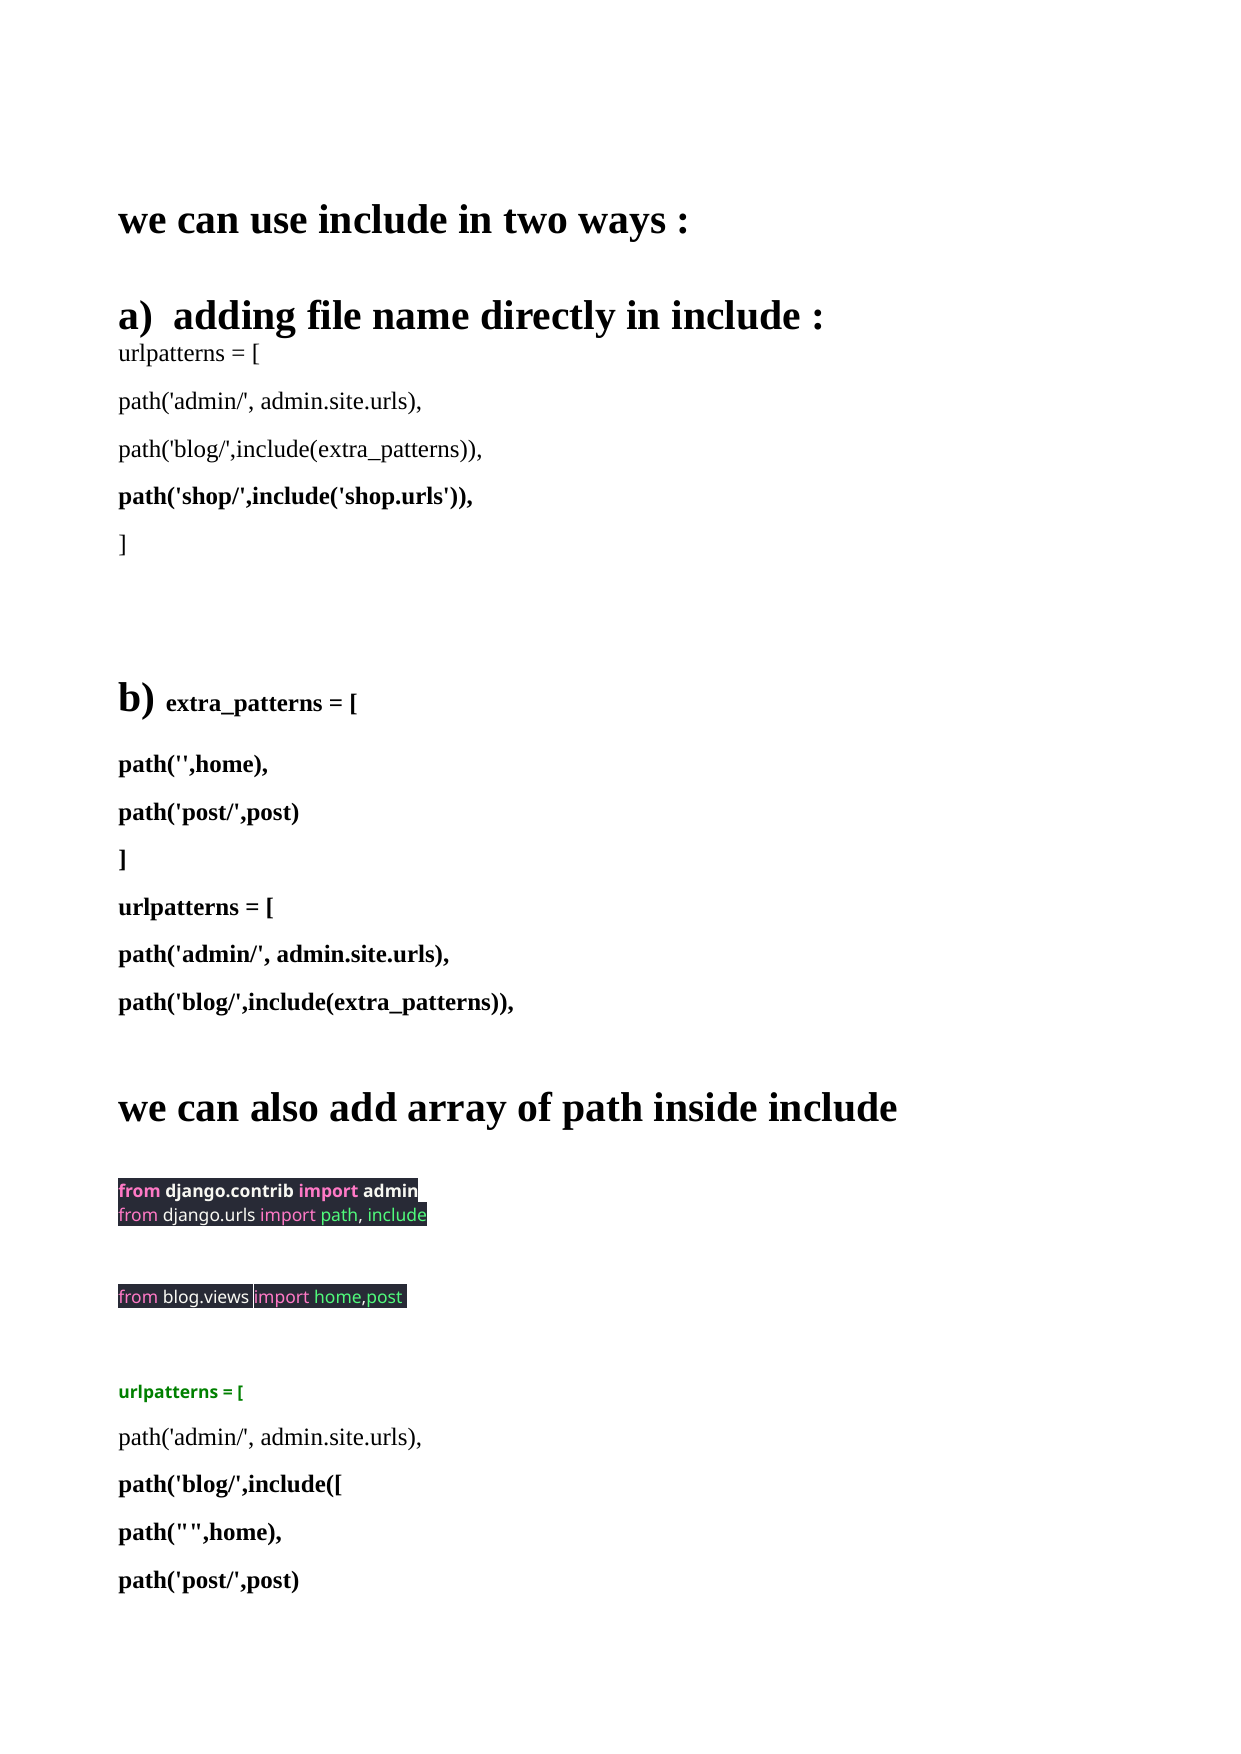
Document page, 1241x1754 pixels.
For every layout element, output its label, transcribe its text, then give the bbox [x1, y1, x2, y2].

text a) adding file name directly in include : [118, 291, 1122, 338]
text urlpatterns = [ [118, 1380, 1122, 1404]
text from blog.views import home,post [118, 1284, 1122, 1308]
text path('blog/',include([ [118, 1469, 1122, 1498]
text path('shop/',include('shop.urls')), [118, 481, 1122, 510]
text path('blog/',include(extra_patterns)), [118, 987, 1122, 1016]
text path('',home), [118, 749, 1122, 778]
text path('admin/', admin.site.urls), [118, 386, 1122, 415]
text from django.contrib import admin [118, 1178, 1122, 1202]
text ] [118, 529, 1122, 558]
text path('post/',post) [118, 1565, 1122, 1593]
text we can use include in two ways : [118, 195, 1122, 243]
text path('blog/',include(extra_patterns)), [118, 434, 1122, 462]
text path('post/',post) [118, 797, 1122, 825]
text from django.urls import path, include [118, 1202, 1122, 1226]
text path('admin/', admin.site.urls), [118, 939, 1122, 968]
text ] [118, 844, 1122, 873]
text path("",home), [118, 1517, 1122, 1546]
text path('admin/', admin.site.urls), [118, 1422, 1122, 1451]
text we can also add array of path inside include [118, 1082, 1122, 1130]
text urlpatterns = [ [118, 338, 1122, 367]
text b) extra_patterns = [ [118, 672, 1122, 720]
text urlpatterns = [ [118, 892, 1122, 921]
